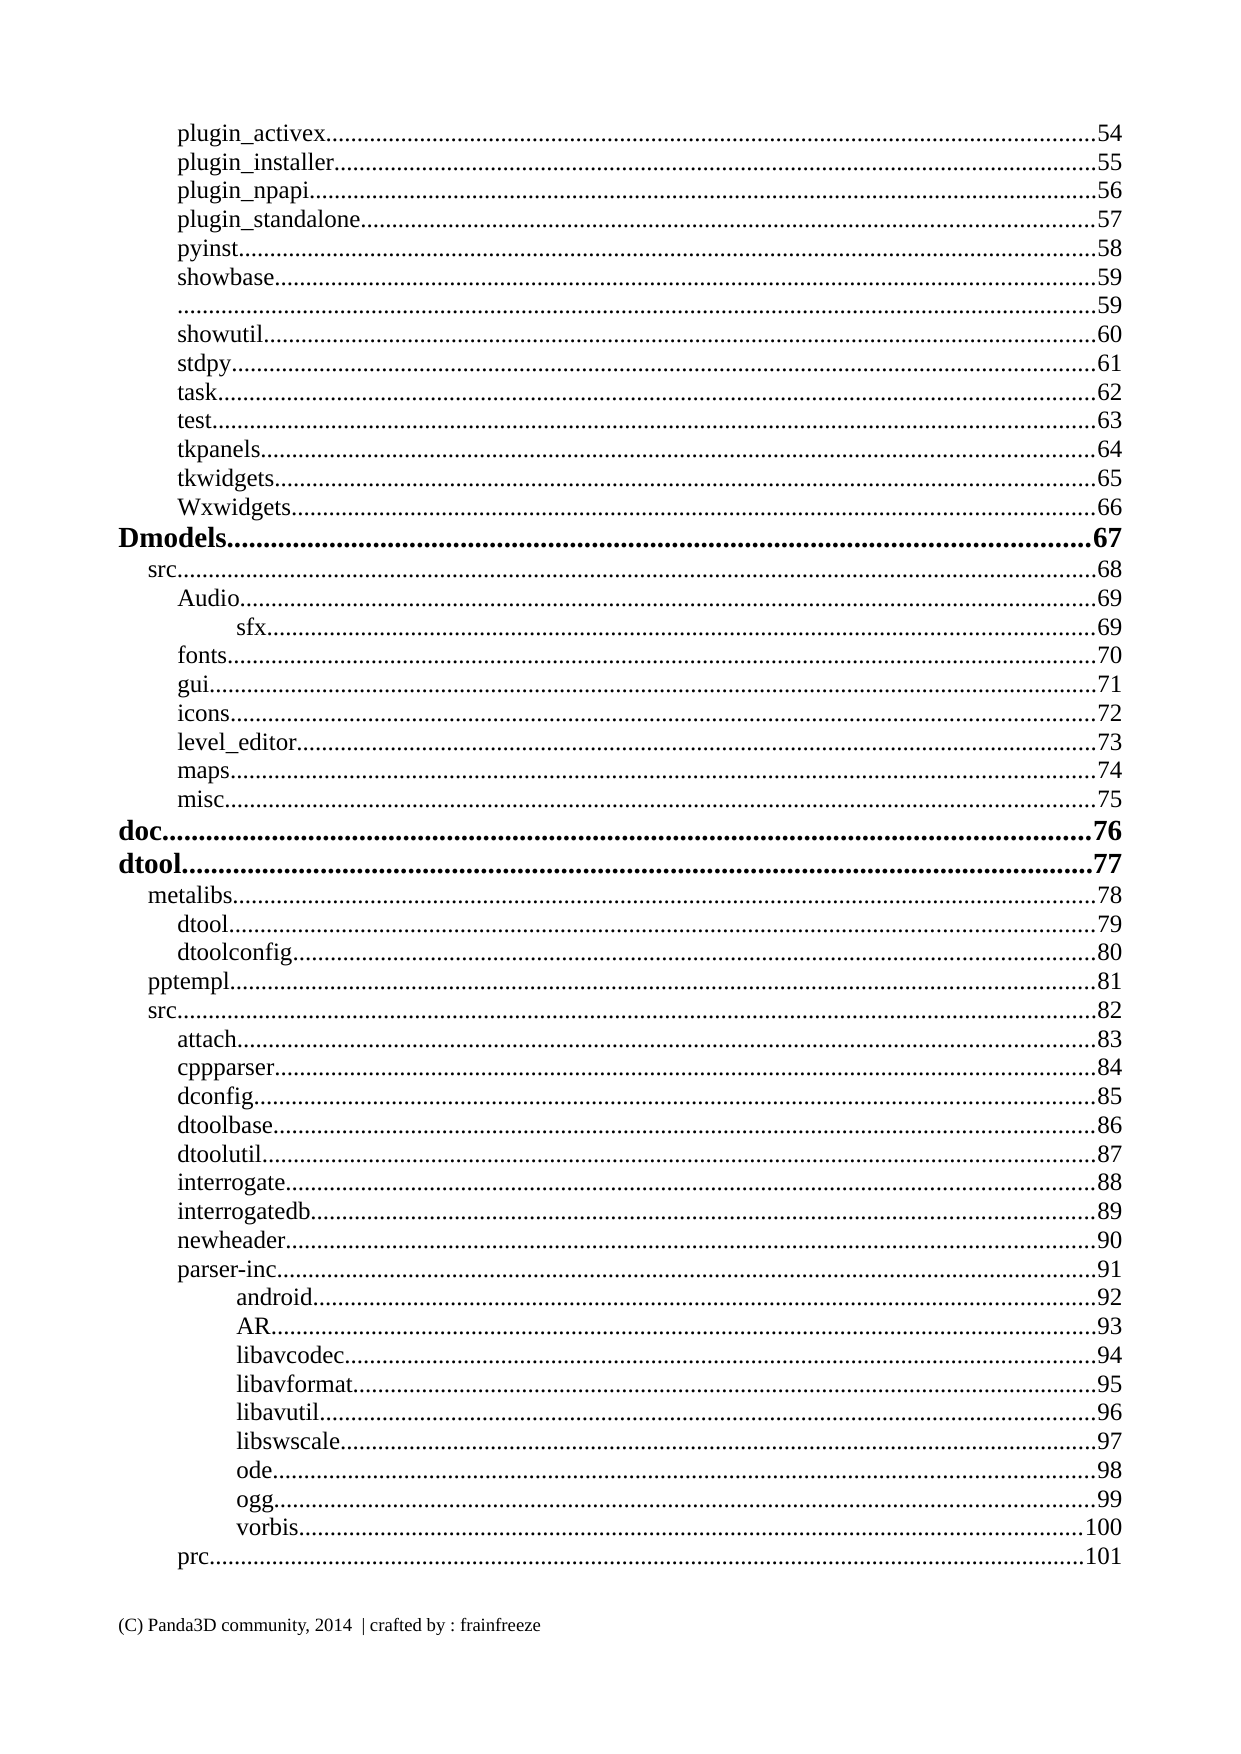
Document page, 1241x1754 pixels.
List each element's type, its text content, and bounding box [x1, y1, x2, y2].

text Wxwidgets 66 [177, 492, 1122, 521]
text libavcodec 94 [236, 1340, 1122, 1369]
text vorbis 100 [236, 1512, 1122, 1541]
text stdpy 61 [177, 348, 1122, 377]
text maps 74 [177, 755, 1122, 784]
text interrogatedb 89 [177, 1196, 1122, 1225]
text plugin_activex 54 [177, 118, 1122, 147]
text icons 72 [177, 698, 1122, 727]
text dtool 77 [118, 846, 1122, 880]
text pptempl 81 [148, 966, 1122, 995]
text pyinst 58 [177, 233, 1122, 262]
text tkpanels 64 [177, 434, 1122, 463]
text prc 101 [177, 1541, 1122, 1570]
text libavutil 96 [236, 1397, 1122, 1426]
text parser-inc 91 [177, 1254, 1122, 1282]
text plugin_installer 55 [177, 147, 1122, 176]
text 59 [177, 291, 1122, 319]
text ogg 99 [236, 1484, 1122, 1512]
text cppparser 84 [177, 1052, 1122, 1081]
text fonts 70 [177, 640, 1122, 669]
text dtoolbase 86 [177, 1110, 1122, 1139]
text libswscale 97 [236, 1426, 1122, 1455]
text plugin_npapi 56 [177, 176, 1122, 204]
text tkwidgets 65 [177, 463, 1122, 492]
text Dmodels 67 [118, 521, 1122, 554]
text ode 98 [236, 1455, 1122, 1484]
text misc 75 [177, 784, 1122, 813]
text Audio 69 [177, 583, 1122, 612]
text android 92 [236, 1282, 1122, 1311]
text newheader 90 [177, 1225, 1122, 1254]
text gui 71 [177, 669, 1122, 698]
text attach 83 [177, 1024, 1122, 1052]
text showutil 60 [177, 319, 1122, 348]
text sfx 69 [236, 612, 1122, 640]
text showbase 59 [177, 262, 1122, 291]
text libavformat 95 [236, 1369, 1122, 1397]
text plugin_standalone 57 [177, 204, 1122, 233]
text level_editor 73 [177, 727, 1122, 755]
text dconfig 85 [177, 1081, 1122, 1110]
text dtool 79 [177, 909, 1122, 937]
text interrogate 88 [177, 1167, 1122, 1196]
text metalibs 78 [148, 880, 1122, 909]
text doc 76 [118, 813, 1122, 846]
text dtoolutil 87 [177, 1139, 1122, 1167]
text src 82 [148, 995, 1122, 1024]
text AR 93 [236, 1311, 1122, 1340]
text dtoolconfig 80 [177, 937, 1122, 966]
text test 63 [177, 406, 1122, 434]
text task 62 [177, 377, 1122, 406]
text src 68 [148, 554, 1122, 583]
